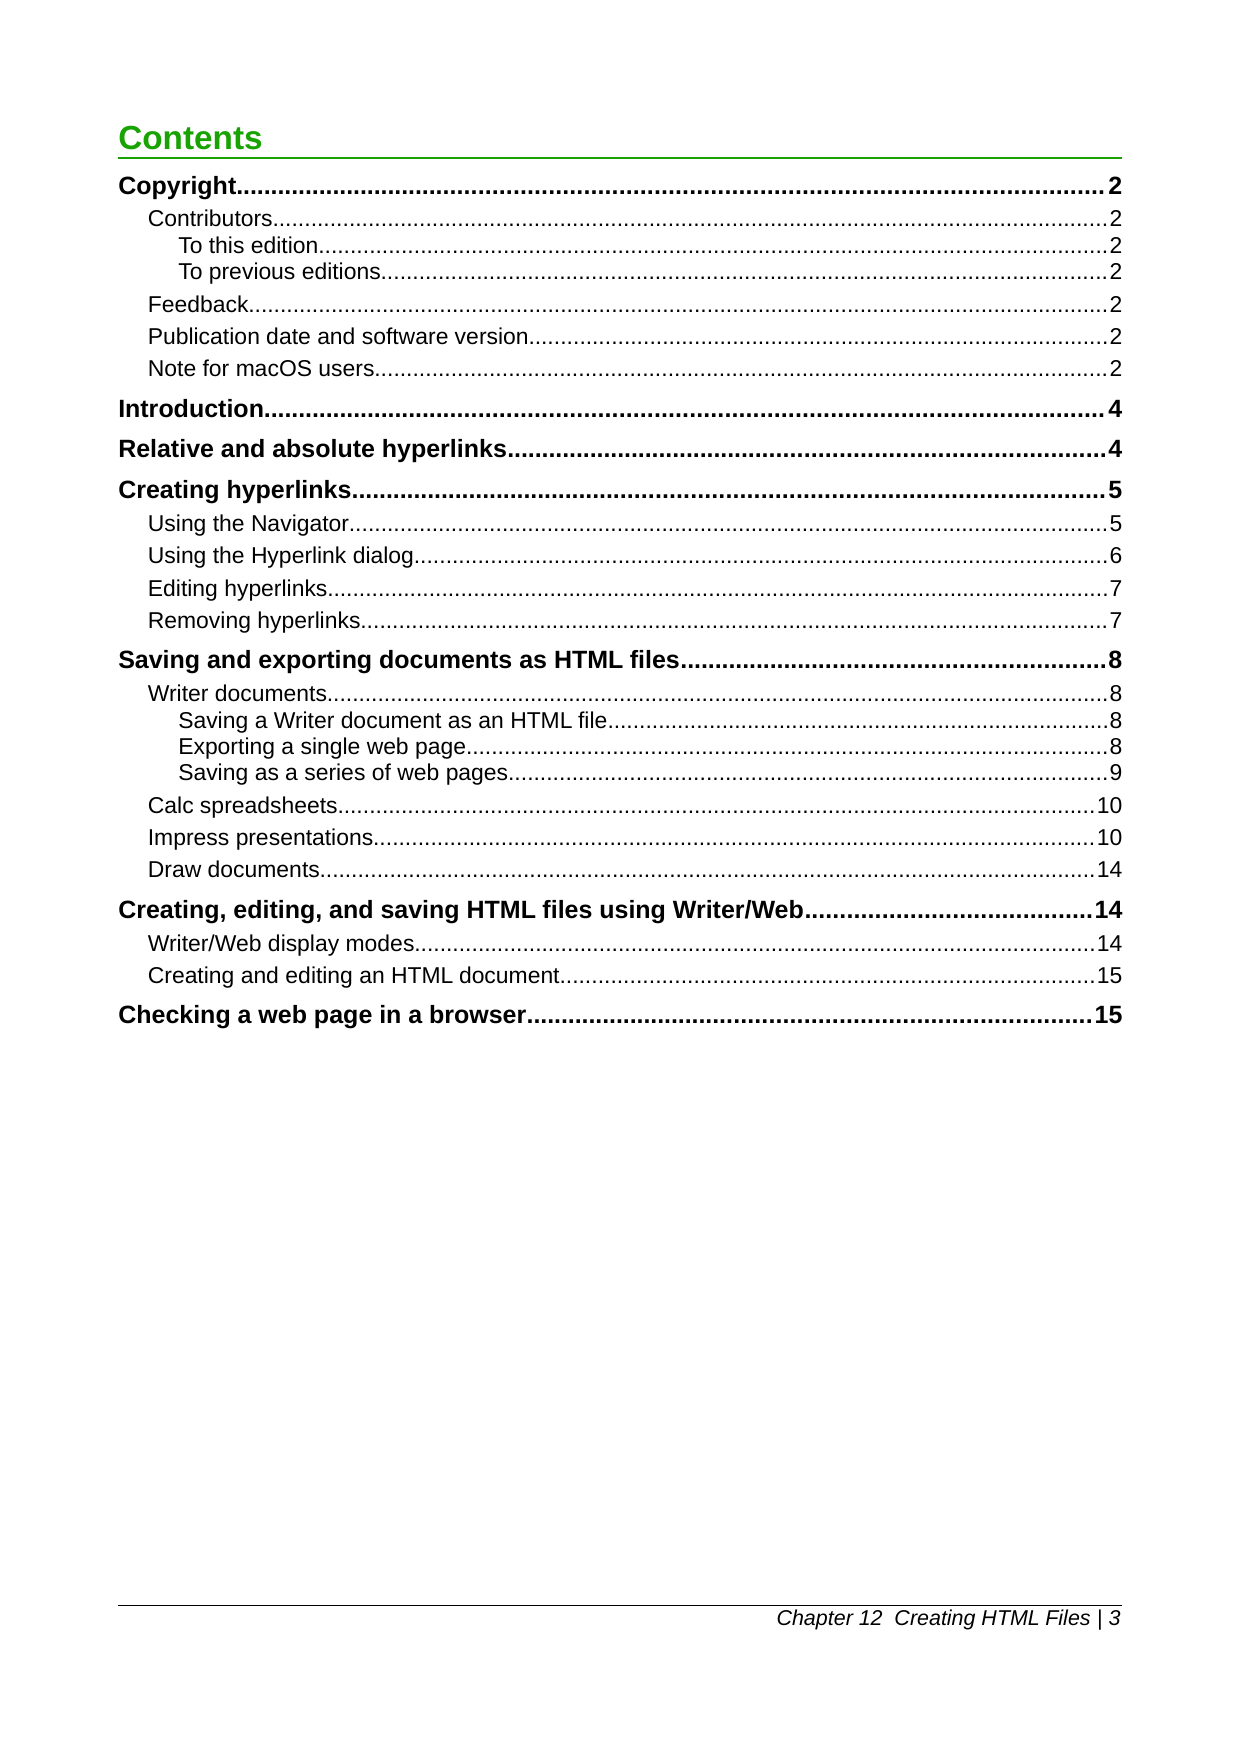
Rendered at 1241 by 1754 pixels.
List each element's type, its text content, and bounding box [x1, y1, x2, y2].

text Impress presentations 10 [148, 824, 1122, 850]
text Creating and editing an HTML document 15 [148, 962, 1122, 988]
text Writer documents 8 [148, 680, 1122, 707]
text Writer/Web display modes 14 [148, 929, 1122, 956]
text Feedback 2 [148, 291, 1122, 317]
text Copyright 2 [118, 171, 1122, 199]
text Note for macOS users 2 [148, 355, 1122, 382]
text Introduction 4 [118, 394, 1122, 422]
text Relative and absolute hyperlinks 4 [118, 434, 1122, 463]
subtitle Contents [118, 118, 1122, 157]
text Using the Hyperlink dialog 6 [148, 542, 1122, 569]
text Saving and exporting documents as HTML files 8 [118, 645, 1122, 674]
text Editing hyperlinks 7 [148, 575, 1122, 601]
text Checking a web page in a browser 15 [118, 1000, 1122, 1029]
text Calc spreadsheets 10 [148, 792, 1122, 818]
text Using the Navigator 5 [148, 510, 1122, 536]
text To this edition 2 [178, 232, 1122, 258]
text Creating, editing, and saving HTML files using Writer/Web 14 [118, 895, 1122, 923]
text Contributors 2 [148, 205, 1122, 232]
text Draw documents 14 [148, 856, 1122, 883]
text Exporting a single web page 8 [178, 733, 1122, 759]
text Creating hyperlinks 5 [118, 475, 1122, 504]
text Removing hyperlinks 7 [148, 607, 1122, 633]
text Publication date and software version 2 [148, 323, 1122, 349]
text Saving as a series of web pages 9 [178, 759, 1122, 786]
text Saving a Writer document as an HTML file 8 [178, 707, 1122, 733]
text To previous editions 2 [178, 258, 1122, 284]
